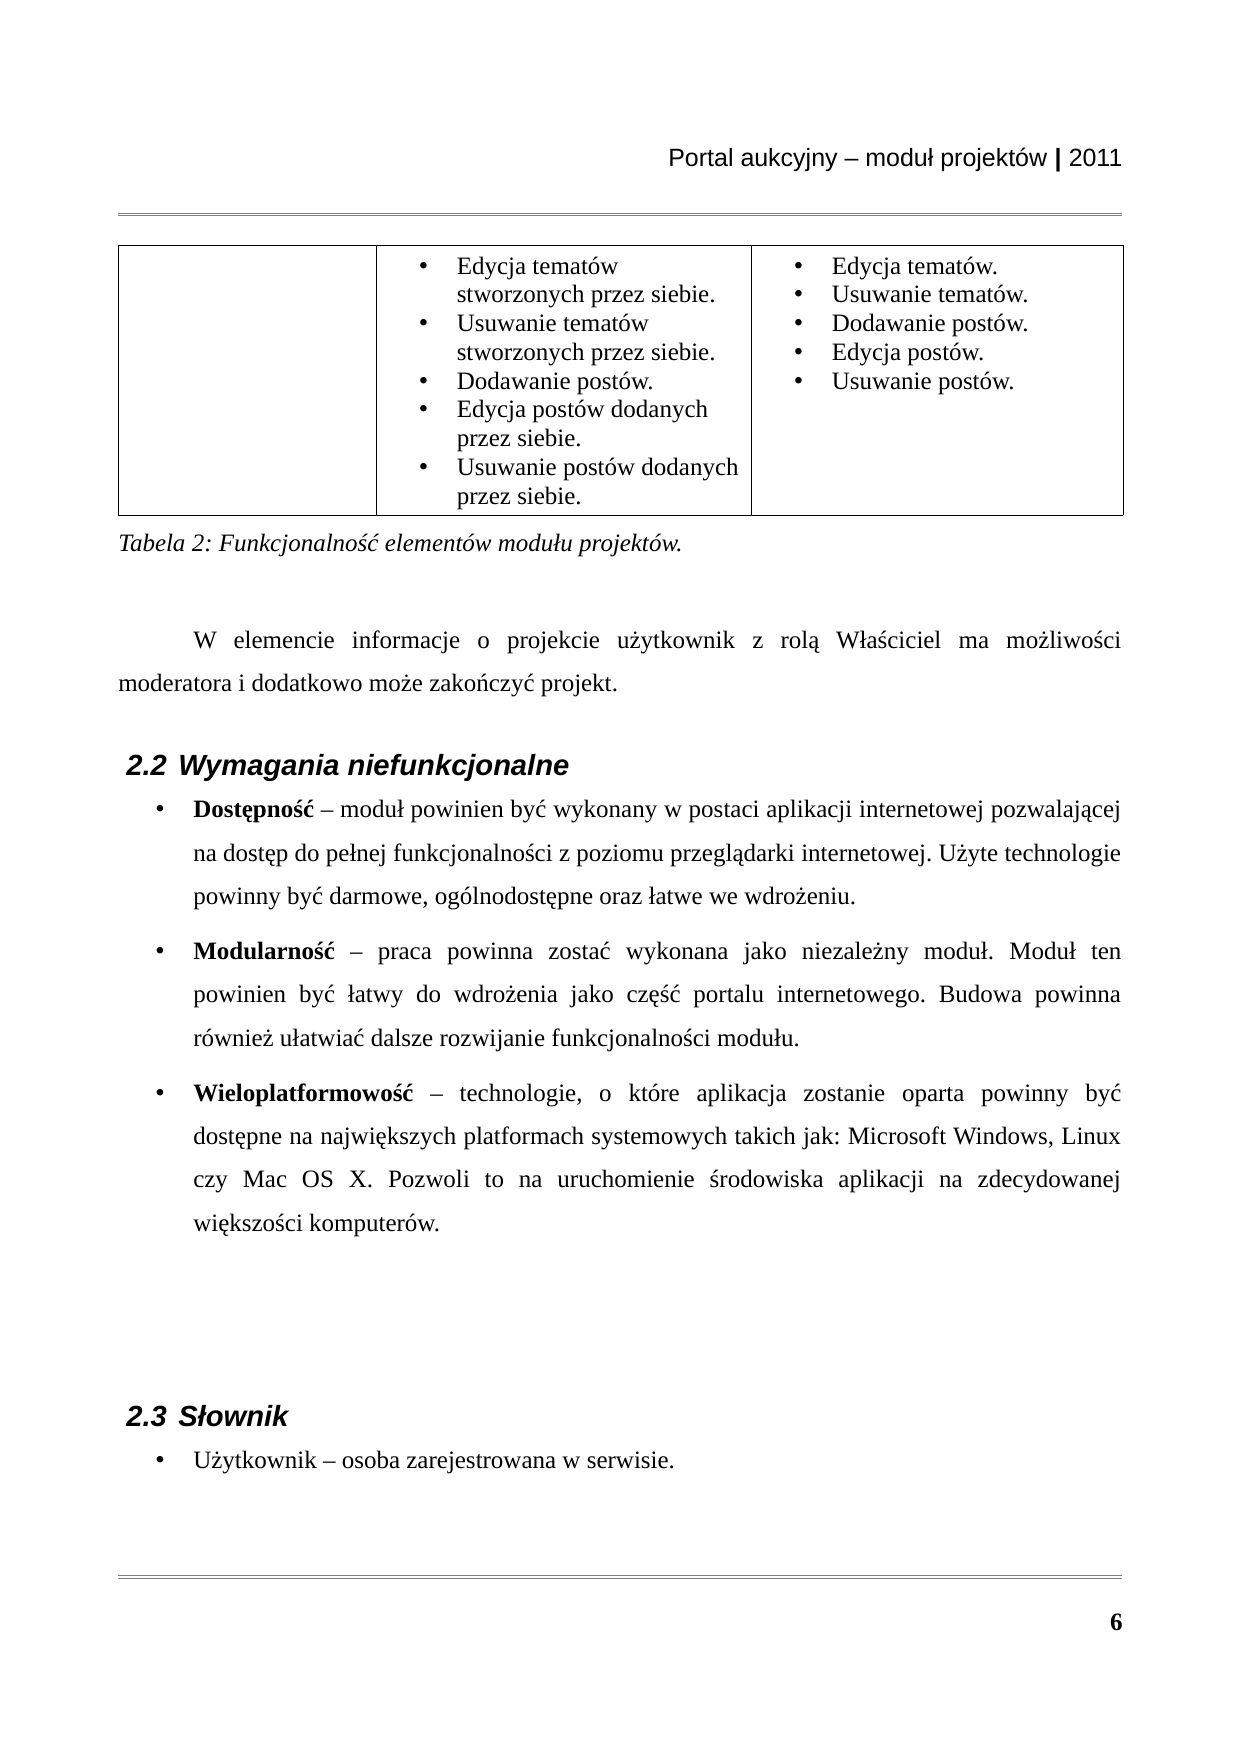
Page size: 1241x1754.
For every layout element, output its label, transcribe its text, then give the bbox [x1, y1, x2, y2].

subtitle Słownik [118, 1399, 1122, 1433]
list Dostępność – moduł powinien być wykonany w postaci aplikacji internetowej pozwalającej na dostęp do pełnej funkcjonalności z poziomu przeglądarki internetowej. Użyte technologie powinny być darmowe, ogólnodostępne oraz łatwe we wdrożeniu. [156, 794, 1122, 909]
table_cell [119, 246, 376, 515]
table_cell Wyświetlanie tematów i postów. Tworzenie tematów. Edycja tematów. Usuwanie tematów. Dodawanie postów. Edycja postów. Usuwanie postów. [752, 246, 1123, 515]
text Tabela 2: Funkcjonalność elementów modułu projektów. [118, 528, 1122, 557]
subtitle Wymagania niefunkcjonalne [118, 748, 1122, 782]
list Użytkownik – osoba zarejestrowana w serwisie. [156, 1446, 1122, 1474]
text W elemencie informacje o projekcie użytkownik z rolą Właściciel ma możliwości moderatora i dodatkowo może zakończyć projekt. [118, 625, 1122, 697]
table_cell Wyświetlanie tematów i postów. Tworzenie tematów. Edycja tematów stworzonych przez siebie. Usuwanie tematów stworzonych przez siebie. Dodawanie postów. Edycja postów dodanych przez siebie. Usuwanie postów dodanych przez siebie. [377, 246, 751, 515]
list Modularność – praca powinna zostać wykonana jako niezależny moduł. Moduł ten powinien być łatwy do wdrożenia jako część portalu internetowego. Budowa powinna również ułatwiać dalsze rozwijanie funkcjonalności modułu. [156, 936, 1122, 1051]
list Wieloplatformowość – technologie, o które aplikacja zostanie oparta powinny być dostępne na największych platformach systemowych takich jak: Microsoft Windows, Linux czy Mac OS X. Pozwoli to na uruchomienie środowiska aplikacji na zdecydowanej większości komputerów. [156, 1078, 1122, 1236]
